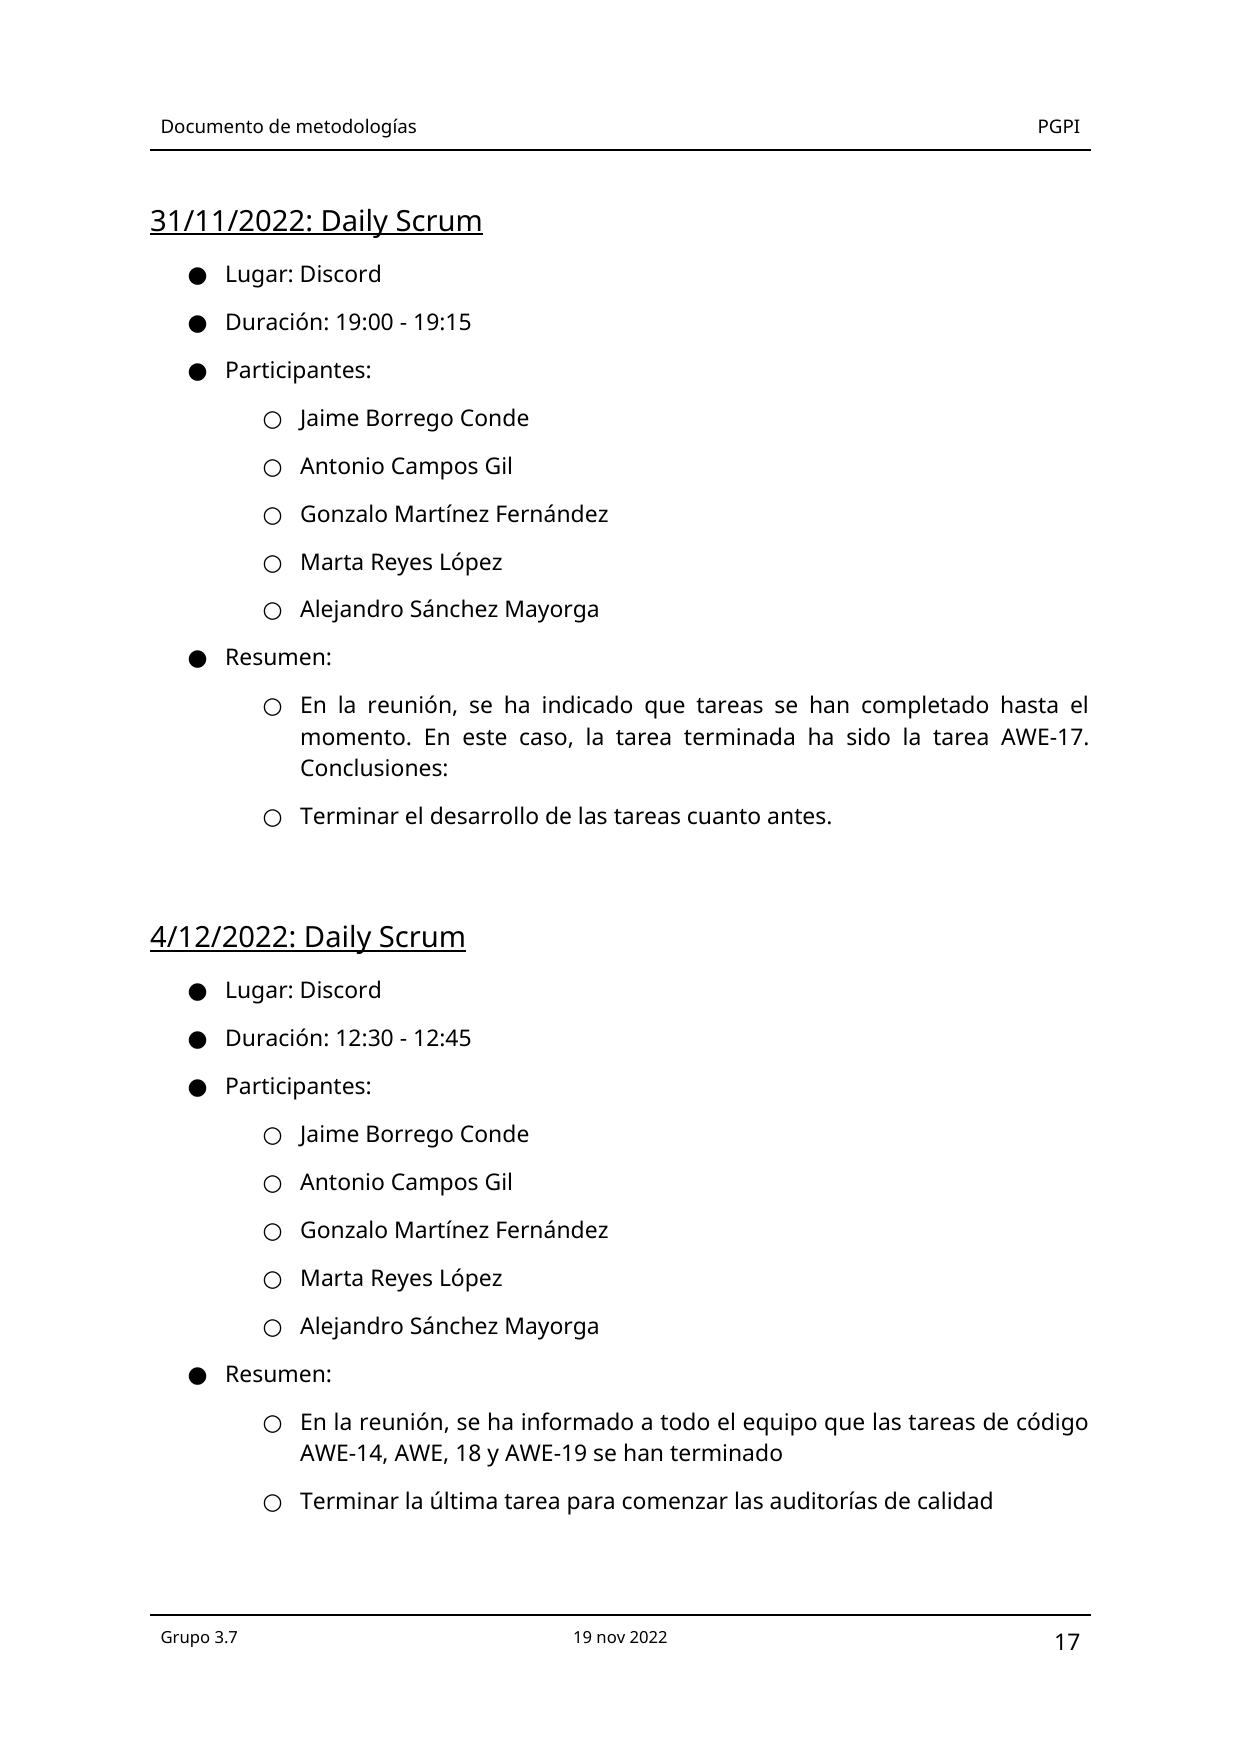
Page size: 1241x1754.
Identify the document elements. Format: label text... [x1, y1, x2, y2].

list Jaime Borrego Conde [262, 402, 1090, 433]
list Duración: 12:30 - 12:45 [187, 1022, 1090, 1054]
list Alejandro Sánchez Mayorga [262, 1310, 1090, 1341]
list Resumen: [187, 641, 1090, 673]
list Marta Reyes López [262, 1262, 1090, 1293]
list En la reunión, se ha informado a todo el equipo que las tareas de código AWE-14, AWE, 18 y AWE-19 se han terminado [262, 1406, 1090, 1468]
list Antonio Campos Gil [262, 1166, 1090, 1197]
list Terminar el desarrollo de las tareas cuanto antes. [262, 800, 1090, 831]
list Lugar: Discord [187, 258, 1090, 289]
list Gonzalo Martínez Fernández [262, 1214, 1090, 1245]
list En la reunión, se ha indicado que tareas se han completado hasta el momento. En este caso, la tarea terminada ha sido la tarea AWE-17. Conclusiones: [262, 689, 1090, 783]
list Alejandro Sánchez Mayorga [262, 593, 1090, 625]
list Participantes: [187, 354, 1090, 385]
list Jaime Borrego Conde [262, 1118, 1090, 1149]
list Marta Reyes López [262, 546, 1090, 577]
subtitle 4/12/2022: Daily Scrum [150, 916, 1090, 956]
list Duración: 19:00 - 19:15 [187, 306, 1090, 337]
list Terminar la última tarea para comenzar las auditorías de calidad [262, 1485, 1090, 1516]
list Antonio Campos Gil [262, 450, 1090, 481]
list Participantes: [187, 1070, 1090, 1102]
list Resumen: [187, 1358, 1090, 1389]
subtitle 31/11/2022: Daily Scrum [150, 200, 1090, 239]
list Gonzalo Martínez Fernández [262, 498, 1090, 529]
list Lugar: Discord [187, 974, 1090, 1006]
